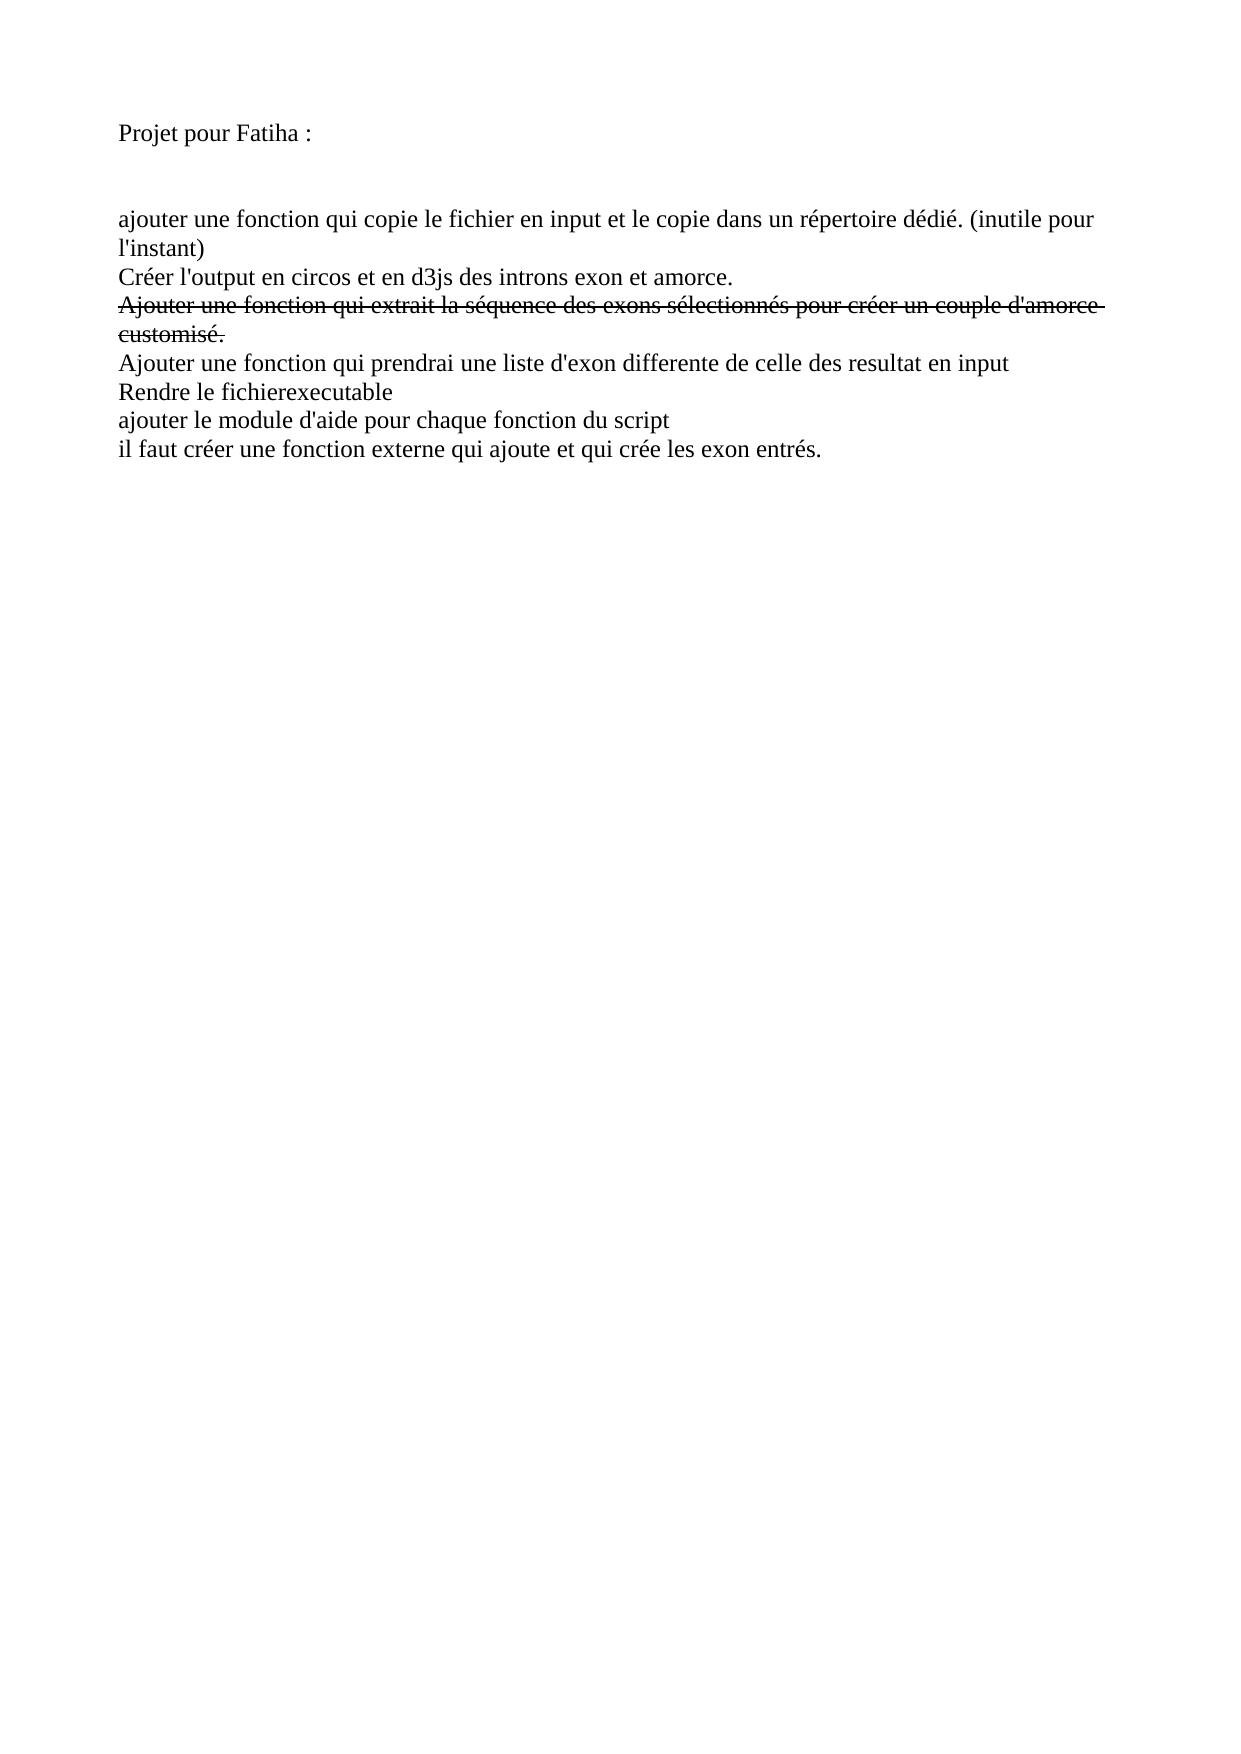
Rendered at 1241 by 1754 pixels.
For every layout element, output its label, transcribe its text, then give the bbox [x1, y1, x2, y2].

text Créer l'output en circos et en d3js des introns exon et amorce. [118, 262, 1122, 291]
text Rendre le fichierexecutable [118, 377, 1122, 406]
text ajouter une fonction qui copie le fichier en input et le copie dans un répertoire dédié. (inutile pour l'instant) [118, 204, 1122, 262]
text Projet pour Fatiha : [118, 118, 1122, 147]
text Ajouter une fonction qui prendrai une liste d'exon differente de celle des resultat en input [118, 348, 1122, 377]
text ajouter le module d'aide pour chaque fonction du script [118, 406, 1122, 434]
text il faut créer une fonction externe qui ajoute et qui crée les exon entrés. [118, 434, 1122, 463]
text Ajouter une fonction qui extrait la séquence des exons sélectionnés pour créer un couple d'amorce customisé. [118, 291, 1122, 348]
